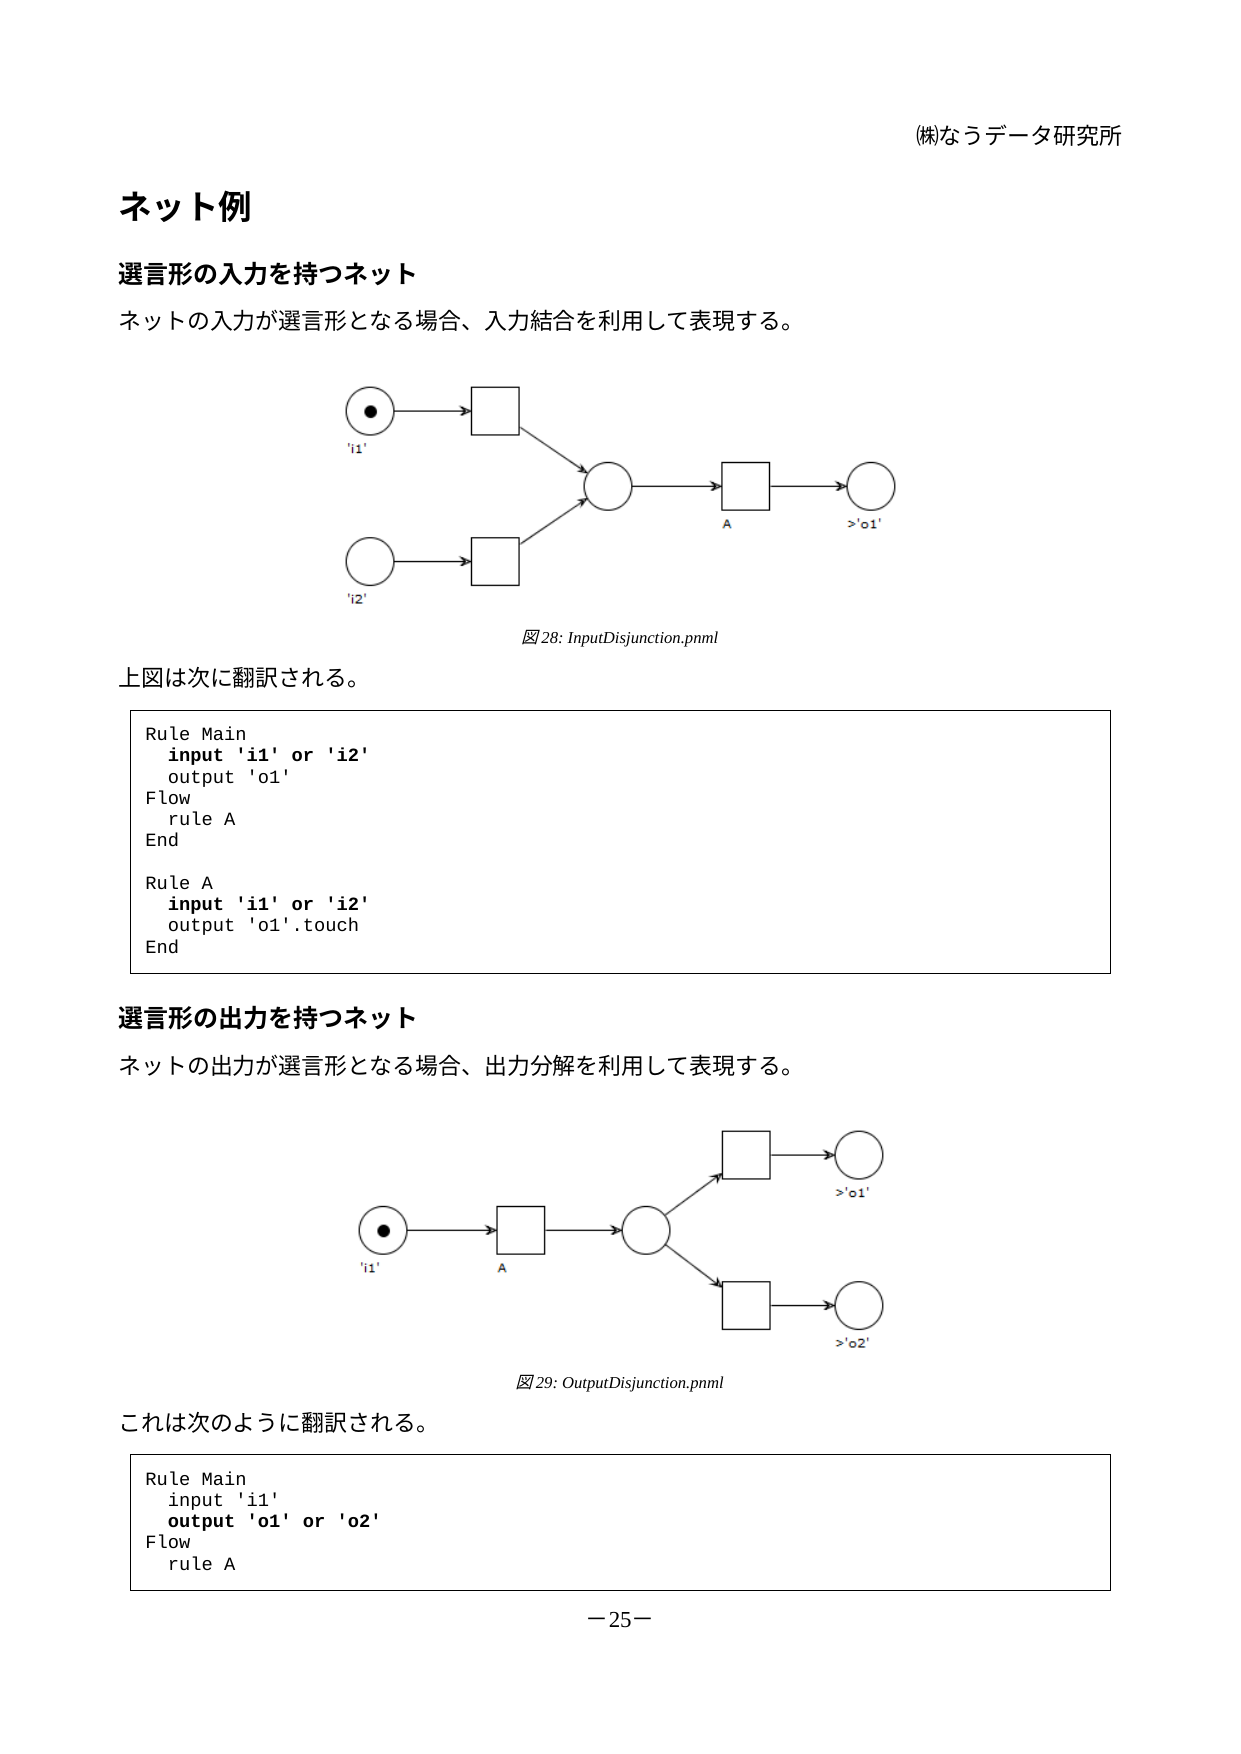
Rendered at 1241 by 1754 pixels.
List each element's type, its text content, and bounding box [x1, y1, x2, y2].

text 図 28: InputDisjunction.pnml [332, 625, 908, 648]
text 図 29: OutputDisjunction.pnml [345, 1369, 895, 1393]
subtitle ネット例 [118, 181, 1122, 229]
text ネットの出力が選言形となる場合、出力分解を利用して表現する。 [118, 1048, 1122, 1081]
picture [345, 1117, 896, 1369]
text Rule Main input 'i1' output 'o1' or 'o2' Flow rule A [131, 1455, 1110, 1590]
text ネットの入力が選言形となる場合、入力結合を利用して表現する。 [118, 303, 1122, 336]
subtitle 選言形の入力を持つネット [118, 254, 1122, 291]
subtitle 選言形の出力を持つネット [118, 999, 1122, 1035]
picture [332, 373, 908, 625]
text Rule Main input 'i1' or 'i2' output 'o1' Flow rule A End Rule A input 'i1' or 'i2' output 'o1'.touch End [131, 711, 1110, 973]
text 上図は次に翻訳される。 [118, 349, 1122, 693]
text これは次のように翻訳される。 [118, 1093, 1122, 1438]
